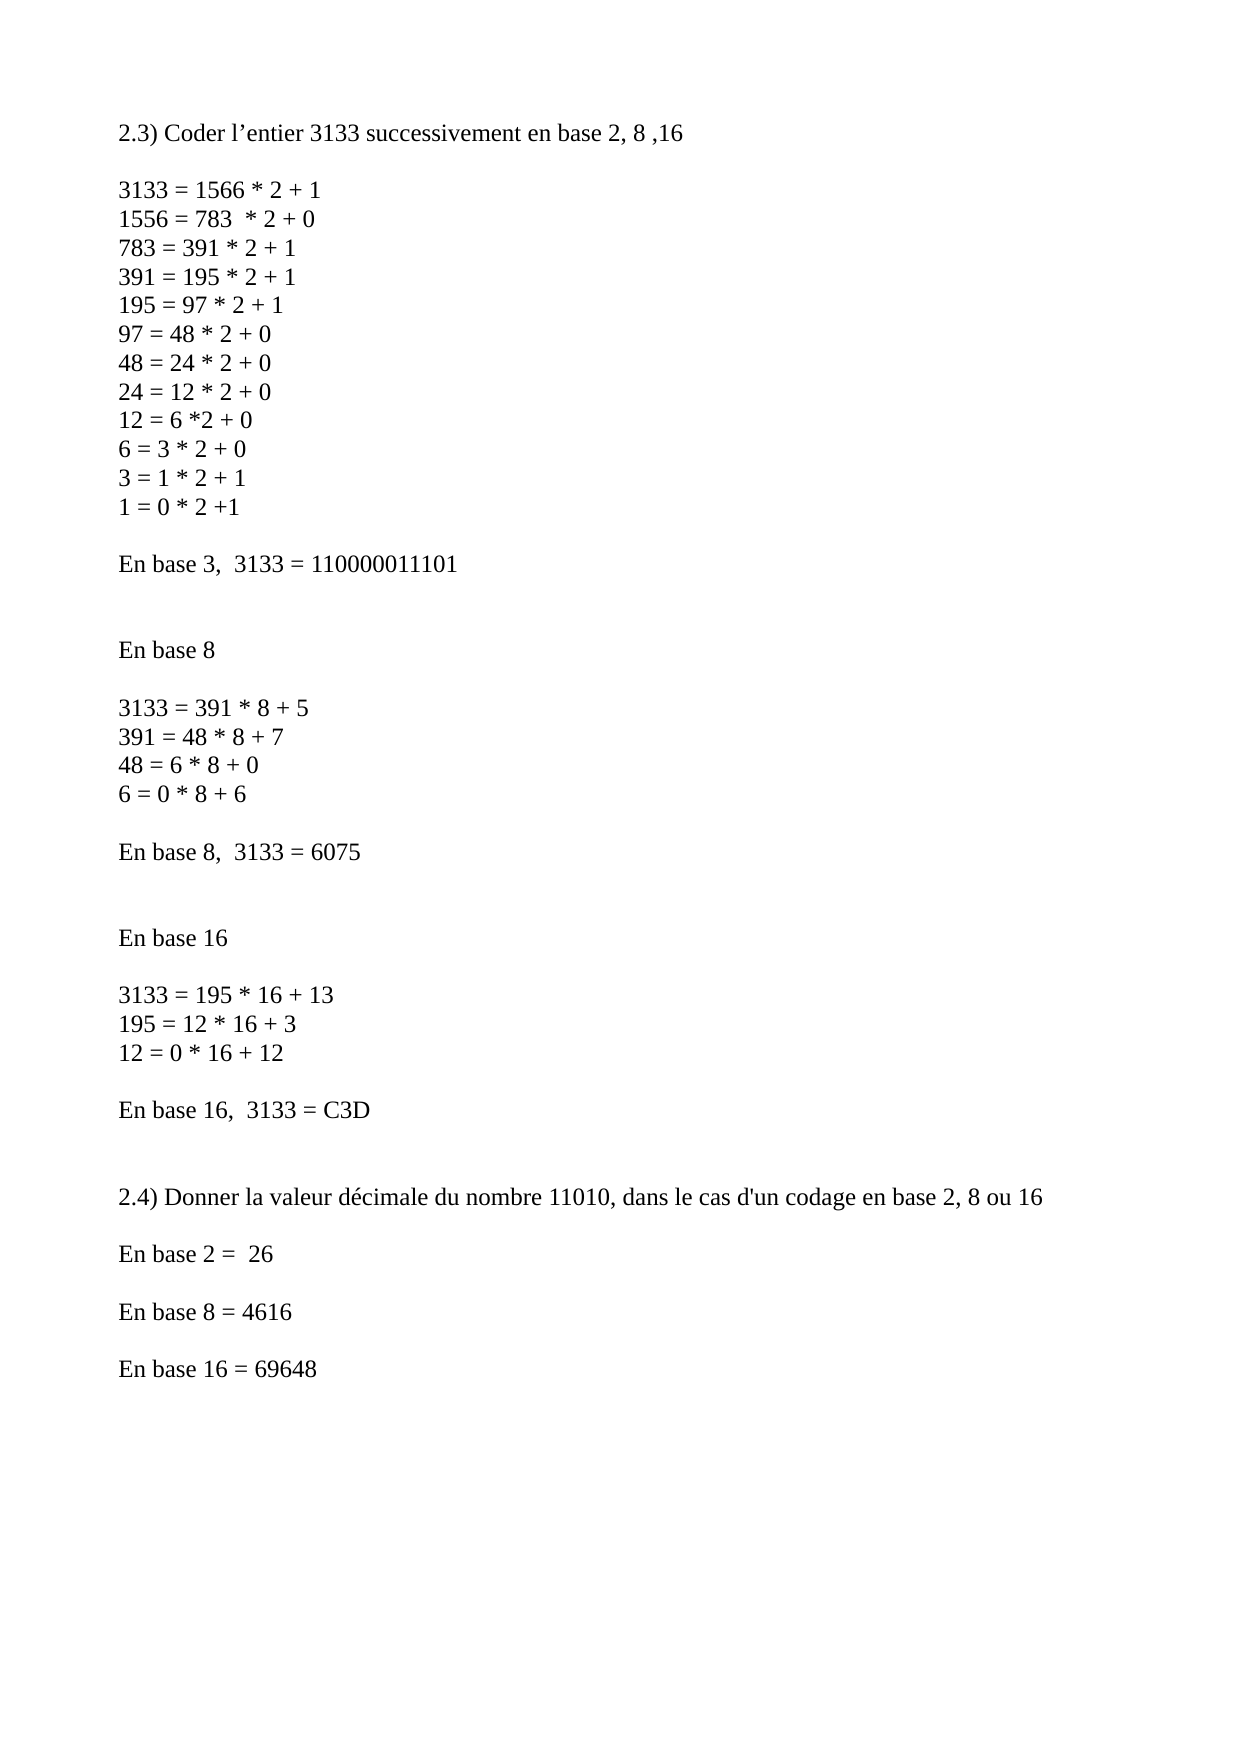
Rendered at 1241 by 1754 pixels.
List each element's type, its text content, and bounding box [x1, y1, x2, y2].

text 2.3) Coder l’entier 3133 successivement en base 2, 8 ,16 [118, 118, 1122, 147]
text 12 = 6 *2 + 0 [118, 406, 1122, 434]
text 3 = 1 * 2 + 1 [118, 463, 1122, 492]
text En base 2 = 26 [118, 1239, 1122, 1268]
text 391 = 195 * 2 + 1 [118, 262, 1122, 291]
text 391 = 48 * 8 + 7 [118, 722, 1122, 751]
text En base 8 [118, 636, 1122, 664]
text 24 = 12 * 2 + 0 [118, 377, 1122, 406]
text 97 = 48 * 2 + 0 [118, 319, 1122, 348]
text 783 = 391 * 2 + 1 [118, 233, 1122, 262]
text 12 = 0 * 16 + 12 [118, 1038, 1122, 1067]
text 6 = 0 * 8 + 6 [118, 779, 1122, 808]
text 1 = 0 * 2 +1 [118, 492, 1122, 521]
text En base 16 [118, 923, 1122, 952]
text En base 16 = 69648 [118, 1354, 1122, 1383]
text En base 16, 3133 = C3D [118, 1096, 1122, 1124]
text 3133 = 391 * 8 + 5 [118, 693, 1122, 722]
text En base 8 = 4616 [118, 1297, 1122, 1326]
text 195 = 12 * 16 + 3 [118, 1009, 1122, 1038]
text En base 8, 3133 = 6075 [118, 837, 1122, 866]
text 6 = 3 * 2 + 0 [118, 434, 1122, 463]
text 48 = 24 * 2 + 0 [118, 348, 1122, 377]
text 3133 = 195 * 16 + 13 [118, 981, 1122, 1009]
text 48 = 6 * 8 + 0 [118, 751, 1122, 779]
text 2.4) Donner la valeur décimale du nombre 11010, dans le cas d'un codage en base 2, 8 ou 16 [118, 1182, 1122, 1211]
text 1556 = 783 * 2 + 0 [118, 204, 1122, 233]
text 3133 = 1566 * 2 + 1 [118, 176, 1122, 204]
text 195 = 97 * 2 + 1 [118, 291, 1122, 319]
text En base 3, 3133 = 110000011101 [118, 549, 1122, 578]
